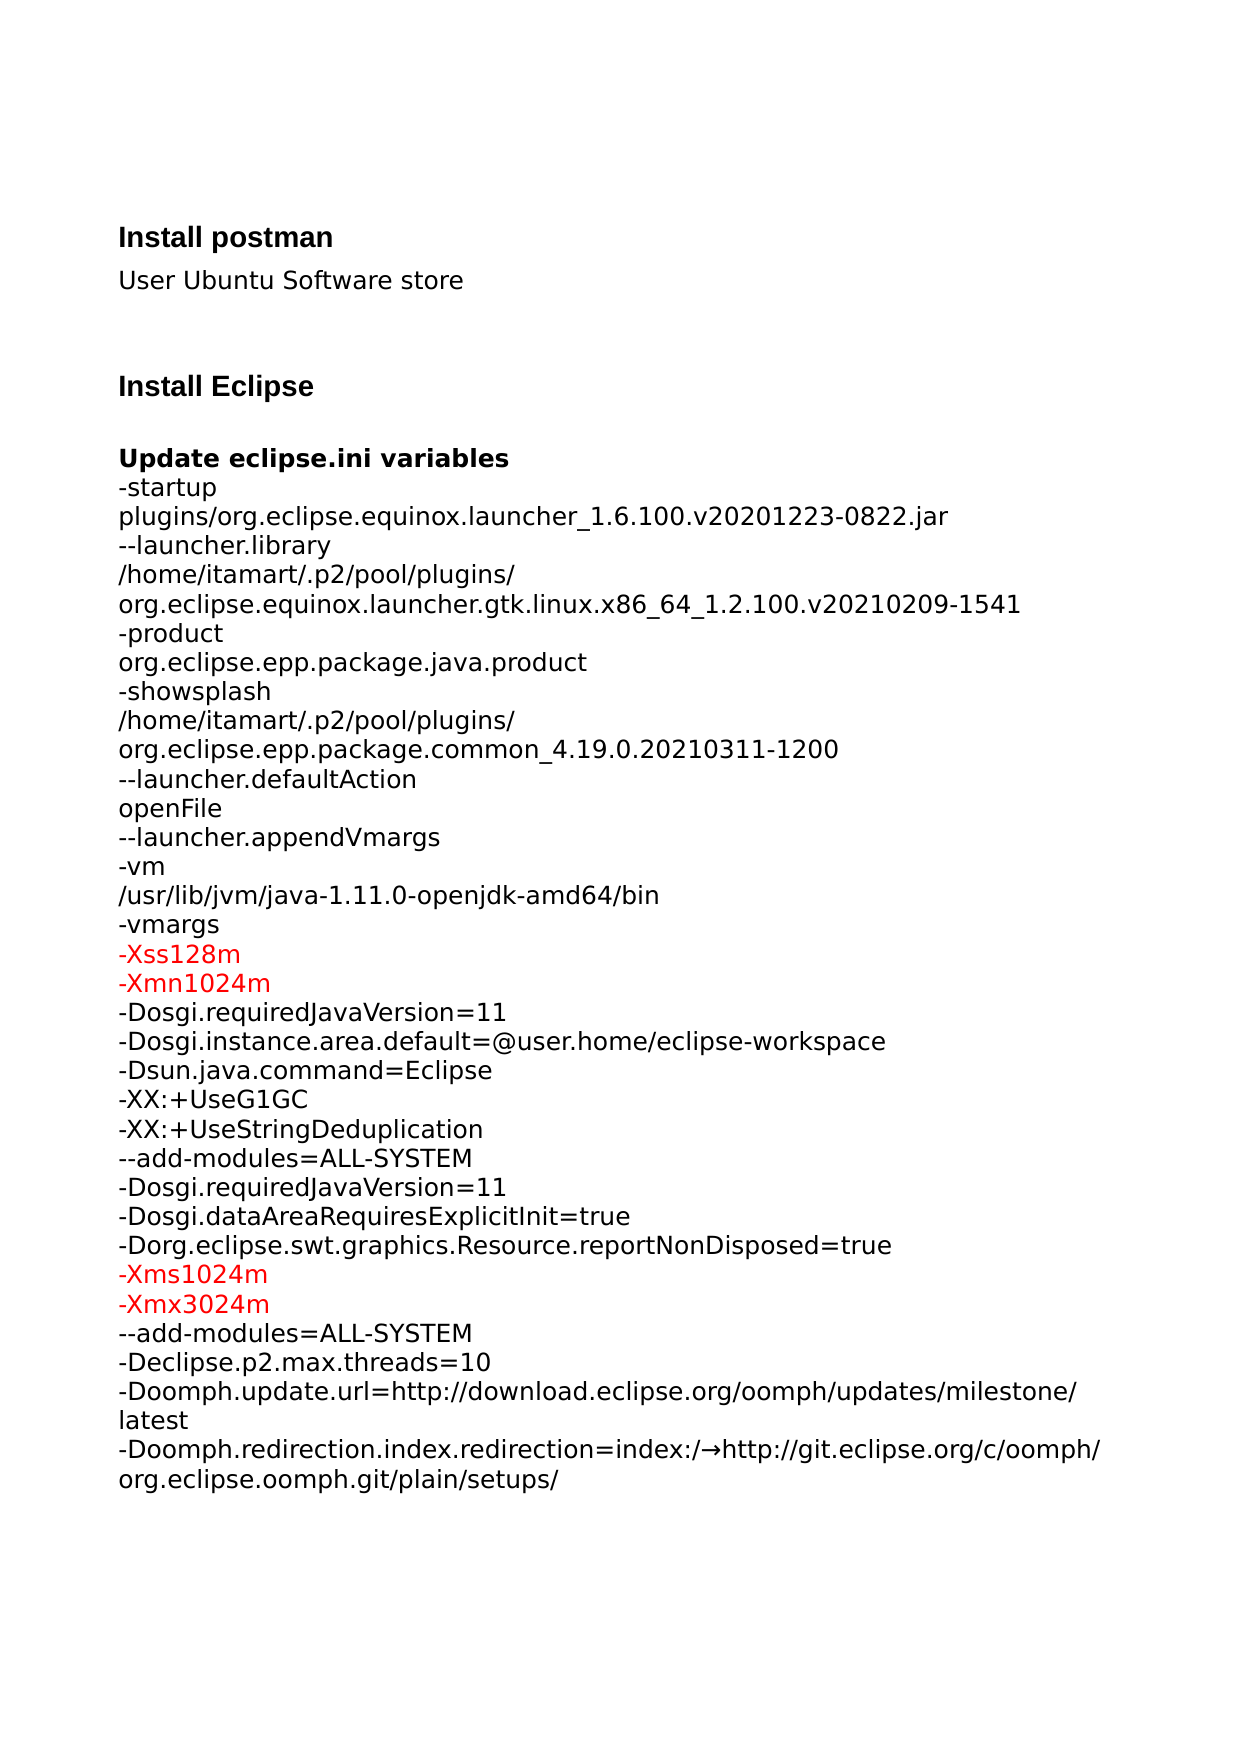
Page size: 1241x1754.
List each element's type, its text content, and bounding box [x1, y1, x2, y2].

text --launcher.appendVmargs [118, 823, 1122, 852]
text -Dorg.eclipse.swt.graphics.Resource.reportNonDisposed=true [118, 1231, 1122, 1261]
text -XX:+UseG1GC [118, 1086, 1122, 1115]
text org.eclipse.epp.package.java.product [118, 648, 1122, 677]
text --launcher.library [118, 531, 1122, 561]
text -Doomph.update.url=http://download.eclipse.org/oomph/updates/milestone/latest [118, 1377, 1122, 1436]
text --launcher.defaultAction [118, 765, 1122, 794]
text -product [118, 619, 1122, 648]
text -Dosgi.instance.area.default=@user.home/eclipse-workspace [118, 1027, 1122, 1056]
text -Xms1024m [118, 1261, 1122, 1290]
text /usr/lib/jvm/java-1.11.0-openjdk-amd64/bin [118, 881, 1122, 911]
text Update eclipse.ini variables [118, 444, 1122, 473]
text /home/itamart/.p2/pool/plugins/org.eclipse.equinox.launcher.gtk.linux.x86_64_1.2.100.v20210209-1541 [118, 561, 1122, 619]
text /home/itamart/.p2/pool/plugins/org.eclipse.epp.package.common_4.19.0.20210311-1200 [118, 706, 1122, 765]
text -Declipse.p2.max.threads=10 [118, 1348, 1122, 1377]
text -Dosgi.dataAreaRequiresExplicitInit=true [118, 1202, 1122, 1231]
text openFile [118, 794, 1122, 823]
text -showsplash [118, 677, 1122, 706]
text -Xmx3024m [118, 1290, 1122, 1319]
text -startup [118, 473, 1122, 502]
text -Dsun.java.command=Eclipse [118, 1056, 1122, 1086]
text -vmargs [118, 911, 1122, 940]
text --add-modules=ALL-SYSTEM [118, 1319, 1122, 1348]
text -Dosgi.requiredJavaVersion=11 [118, 998, 1122, 1027]
text User Ubuntu Software store [118, 266, 1122, 296]
subtitle Install postman [118, 220, 1122, 254]
text -Doomph.redirection.index.redirection=index:/→http://git.eclipse.org/c/oomph/org.eclipse.oomph.git/plain/setups/ [118, 1436, 1122, 1494]
text plugins/org.eclipse.equinox.launcher_1.6.100.v20201223-0822.jar [118, 502, 1122, 531]
text -XX:+UseStringDeduplication [118, 1115, 1122, 1144]
text -Xmn1024m [118, 969, 1122, 998]
text -Dosgi.requiredJavaVersion=11 [118, 1173, 1122, 1202]
text --add-modules=ALL-SYSTEM [118, 1144, 1122, 1173]
text -Xss128m [118, 940, 1122, 969]
subtitle Install Eclipse [118, 368, 1122, 402]
text -vm [118, 852, 1122, 881]
